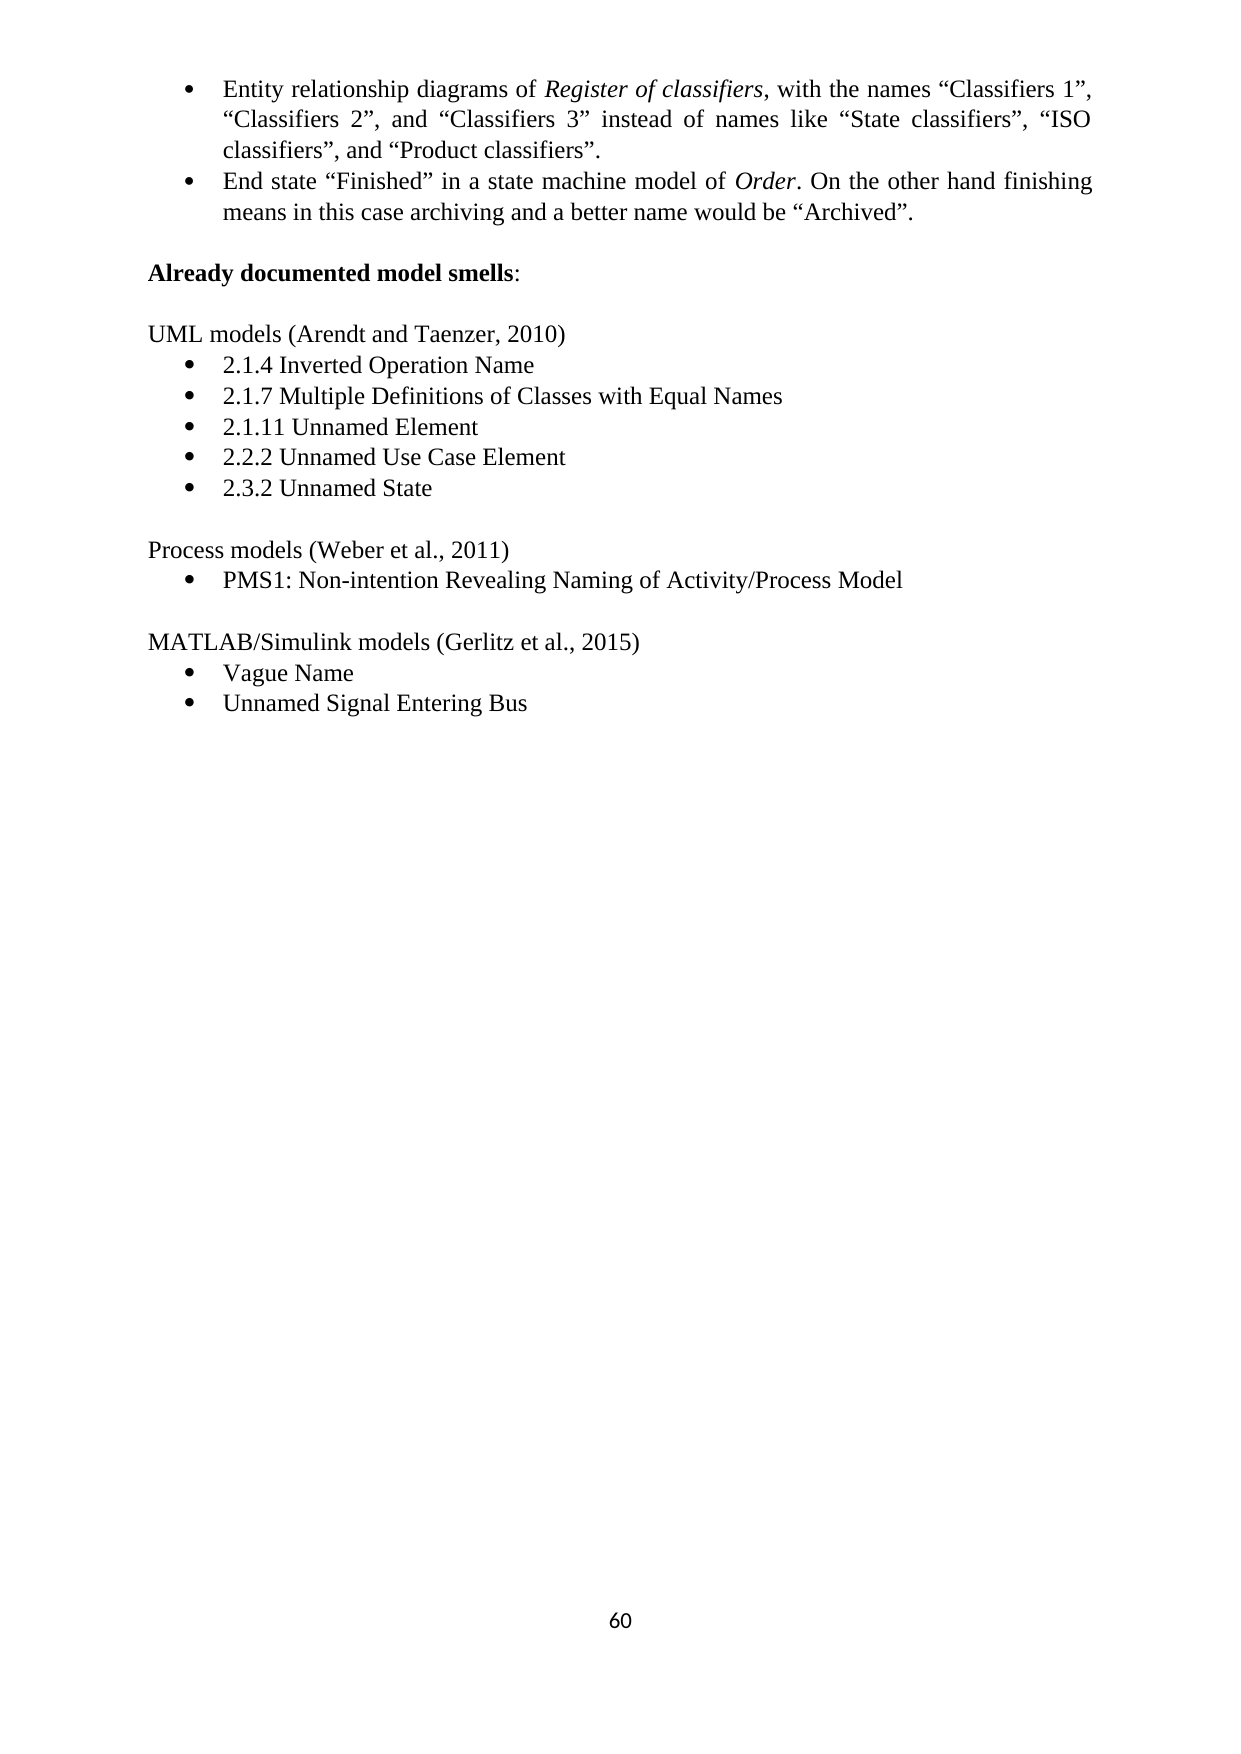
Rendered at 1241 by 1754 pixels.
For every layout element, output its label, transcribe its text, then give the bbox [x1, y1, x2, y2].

list PMS1: Non-intention Revealing Naming of Activity/Process Model [185, 565, 1093, 594]
list 2.1.11 Unnamed Element [185, 412, 1093, 441]
list 2.1.4 Inverted Operation Name [185, 350, 1093, 379]
text Already documented model smells: [148, 258, 1093, 287]
list End state “Finished” in a state machine model of Order. On the other hand finishing means in this case archiving and a better name would be “Archived”. [185, 166, 1093, 225]
list 2.1.7 Multiple Definitions of Classes with Equal Names [185, 381, 1093, 410]
list Vague Name [185, 658, 1093, 686]
list 2.2.2 Unnamed Use Case Element [185, 442, 1093, 471]
text UML models (Arendt and Taenzer, 2010) [148, 319, 1093, 348]
list Unnamed Signal Entering Bus [185, 688, 1093, 717]
text MATLAB/Simulink models (Gerlitz et al., 2015) [148, 627, 1093, 656]
list 2.3.2 Unnamed State [185, 473, 1093, 502]
list Entity relationship diagrams of Register of classifiers, with the names “Classifiers 1”, “Classifiers 2”, and “Classifiers 3” instead of names like “State classifiers”, “ISO classifiers”, and “Product classifiers”. [185, 74, 1093, 164]
text Process models (Weber et al., 2011) [148, 535, 1093, 563]
